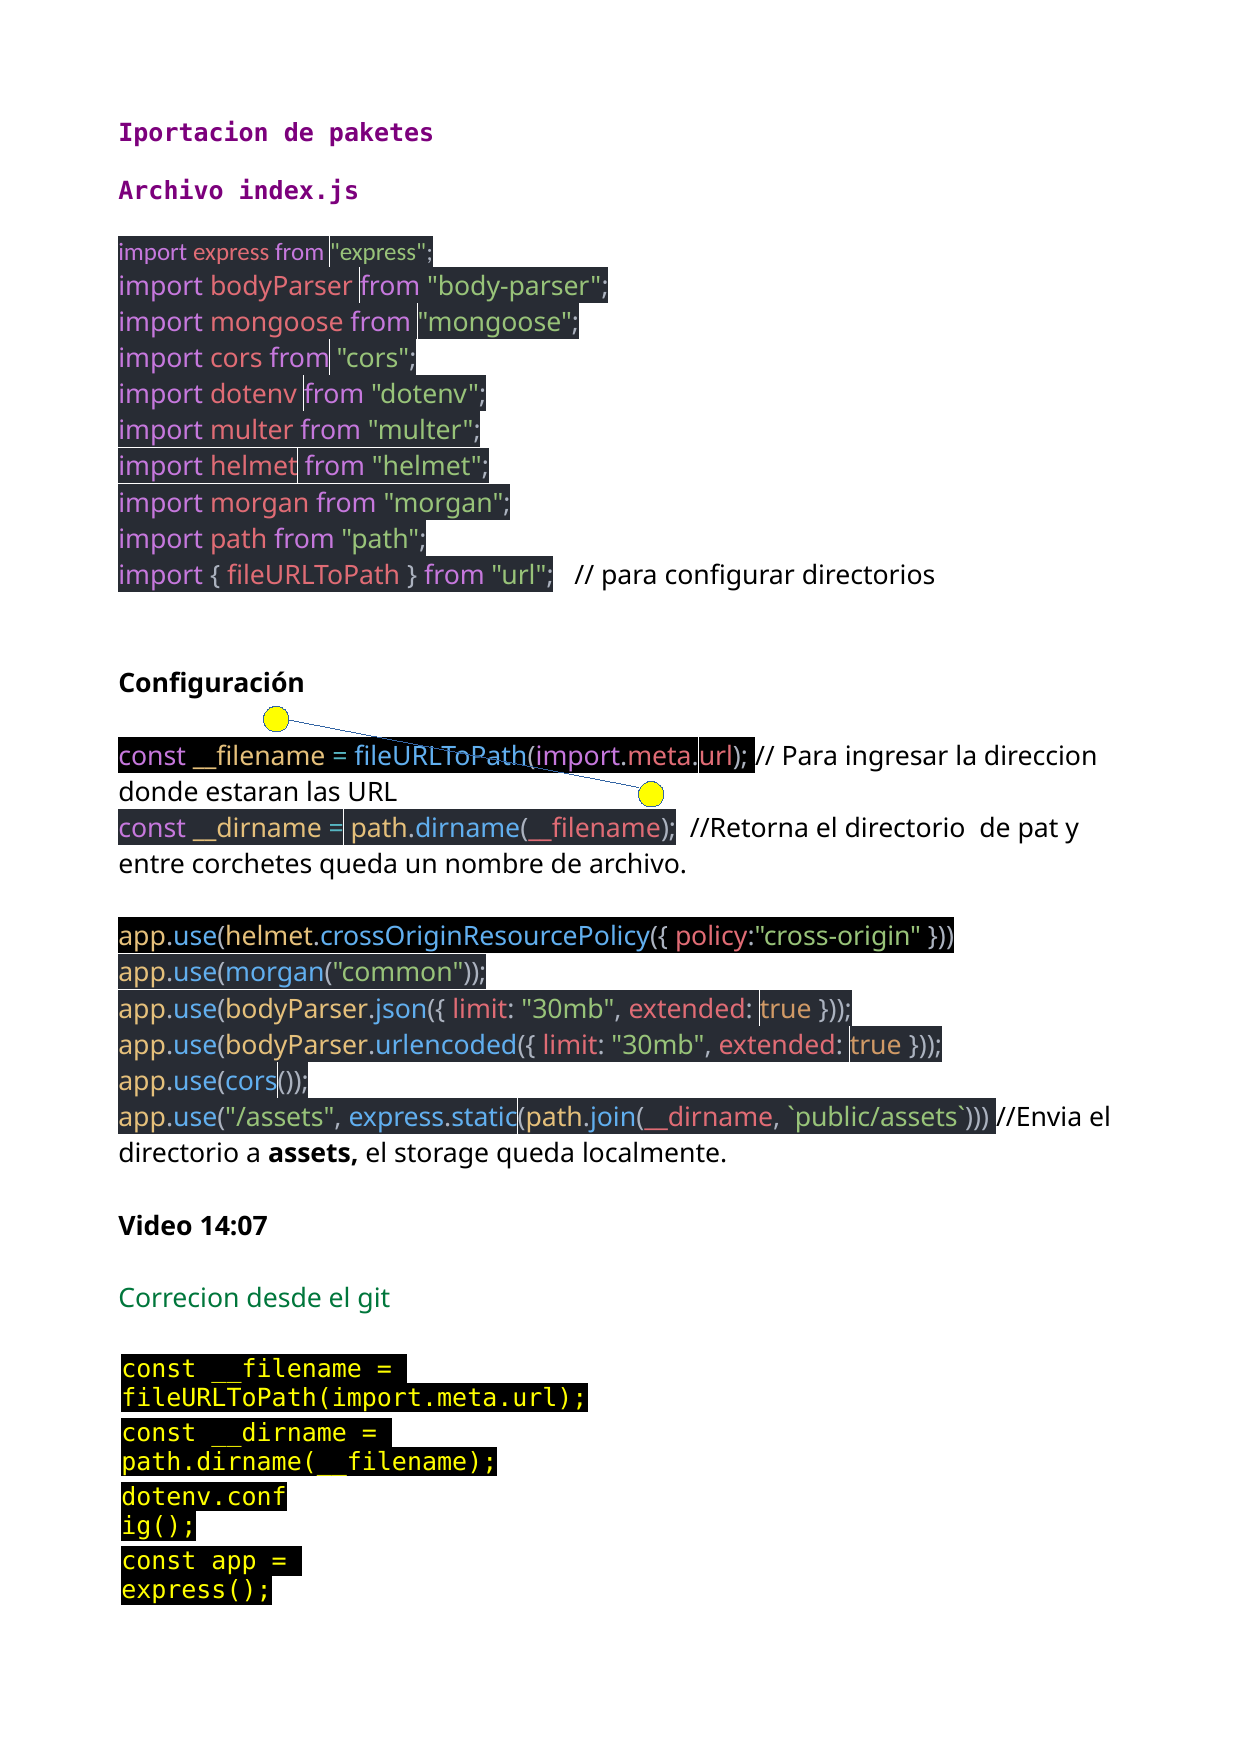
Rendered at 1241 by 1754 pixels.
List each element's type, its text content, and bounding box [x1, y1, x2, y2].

text import cors from "cors"; [118, 339, 1122, 375]
text import multer from "multer"; [118, 411, 1122, 447]
text Video 14:07 [118, 1206, 1122, 1243]
text app.use(morgan("common")); [118, 953, 1122, 989]
text import path from "path"; [118, 520, 1122, 556]
table_header const __dirname = path.dirname(__filename); [118, 1415, 592, 1479]
text import bodyParser from "body-parser"; [118, 267, 1122, 303]
text import helmet from "helmet"; [118, 447, 1122, 483]
text import mongoose from "mongoose"; [118, 303, 1122, 339]
text import dotenv from "dotenv"; [118, 375, 1122, 411]
table_header dotenv.config(); [118, 1479, 295, 1543]
text import express from "express"; [118, 236, 1122, 267]
text import { fileURLToPath } from "url"; // para configurar directorios [118, 556, 1122, 592]
table_header const __filename = fileURLToPath(import.meta.url); [118, 1351, 661, 1415]
table_header const app = express(); [118, 1544, 354, 1608]
text app.use("/assets", express.static(path.join(__dirname, `public/assets`))) //Envia el directorio a assets, el storage queda localmente. [118, 1098, 1122, 1170]
text app.use(bodyParser.urlencoded({ limit: "30mb", extended: true })); [118, 1026, 1122, 1062]
text app.use(bodyParser.json({ limit: "30mb", extended: true })); [118, 989, 1122, 1026]
text Correcion desde el git [118, 1279, 1122, 1351]
text const __filename = fileURLToPath(import.meta.url); // Para ingresar la direccion donde estaran las URL [118, 737, 1122, 809]
text Archivo index.js [118, 176, 1122, 206]
text app.use(cors()); [118, 1062, 1122, 1098]
text Configuración [118, 664, 1122, 700]
text const __dirname = path.dirname(__filename); //Retorna el directorio de pat y entre corchetes queda un nombre de archivo. [118, 809, 1122, 881]
text Iportacion de paketes [118, 118, 1122, 147]
text app.use(helmet.crossOriginResourcePolicy({ policy:"cross-origin" })) [118, 917, 1122, 953]
text import morgan from "morgan"; [118, 483, 1122, 520]
